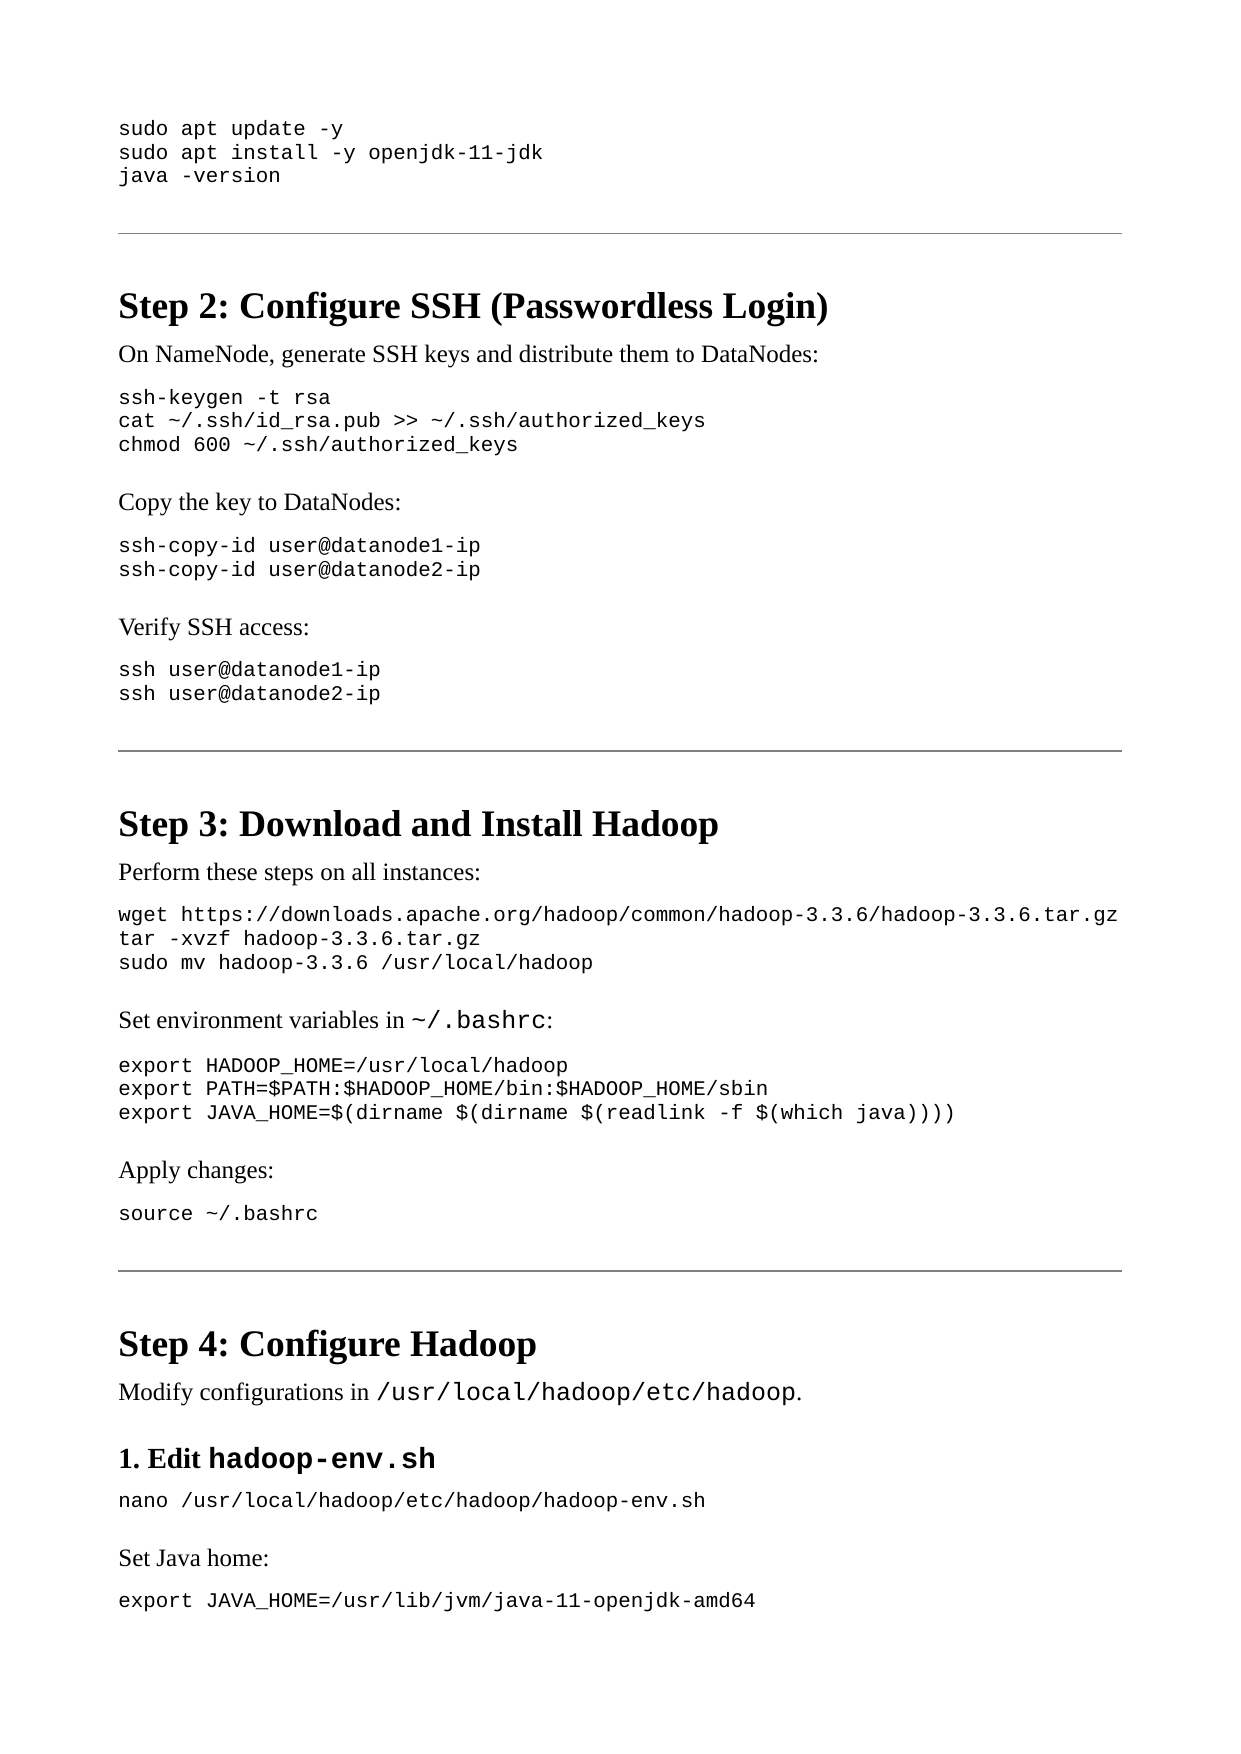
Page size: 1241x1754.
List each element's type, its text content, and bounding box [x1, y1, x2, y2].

text Copy the key to DataNodes: [118, 487, 1122, 516]
text chmod 600 ~/.ssh/authorized_keys [118, 434, 1122, 458]
text ssh-copy-id user@datanode2-ip [118, 558, 1122, 582]
subtitle Step 3: Download and Install Hadoop [118, 801, 1122, 844]
text Modify configurations in /usr/local/hadoop/etc/hadoop. [118, 1377, 1122, 1407]
subtitle Step 2: Configure SSH (Passwordless Login) [118, 284, 1122, 327]
text On NameNode, generate SSH keys and distribute them to DataNodes: [118, 339, 1122, 368]
text cat ~/.ssh/id_rsa.pub >> ~/.ssh/authorized_keys [118, 411, 1122, 434]
text export JAVA_HOME=$(dirname $(dirname $(readlink -f $(which java)))) [118, 1102, 1122, 1126]
text ssh-keygen -t rsa [118, 387, 1122, 411]
text sudo apt install -y openjdk-11-jdk [118, 142, 1122, 165]
text wget https://downloads.apache.org/hadoop/common/hadoop-3.3.6/hadoop-3.3.6.tar.gz [118, 904, 1122, 928]
text sudo apt update -y [118, 118, 1122, 142]
text export JAVA_HOME=/usr/lib/jvm/java-11-openjdk-amd64 [118, 1591, 1122, 1614]
subtitle 1. Edit hadoop-env.sh [118, 1441, 1122, 1477]
text nano /usr/local/hadoop/etc/hadoop/hadoop-env.sh [118, 1490, 1122, 1513]
text export HADOOP_HOME=/usr/local/hadoop [118, 1055, 1122, 1078]
text Perform these steps on all instances: [118, 857, 1122, 886]
subtitle Step 4: Configure Hadoop [118, 1321, 1122, 1364]
text ssh user@datanode1-ip [118, 659, 1122, 683]
text sudo mv hadoop-3.3.6 /usr/local/hadoop [118, 952, 1122, 975]
text source ~/.bashrc [118, 1203, 1122, 1226]
text Apply changes: [118, 1155, 1122, 1184]
text Set environment variables in ~/.bashrc: [118, 1005, 1122, 1036]
text Verify SSH access: [118, 612, 1122, 640]
text ssh user@datanode2-ip [118, 683, 1122, 707]
text export PATH=$PATH:$HADOOP_HOME/bin:$HADOOP_HOME/sbin [118, 1078, 1122, 1102]
text java -version [118, 165, 1122, 189]
text ssh-copy-id user@datanode1-ip [118, 535, 1122, 558]
text Set Java home: [118, 1543, 1122, 1572]
text tar -xvzf hadoop-3.3.6.tar.gz [118, 928, 1122, 952]
